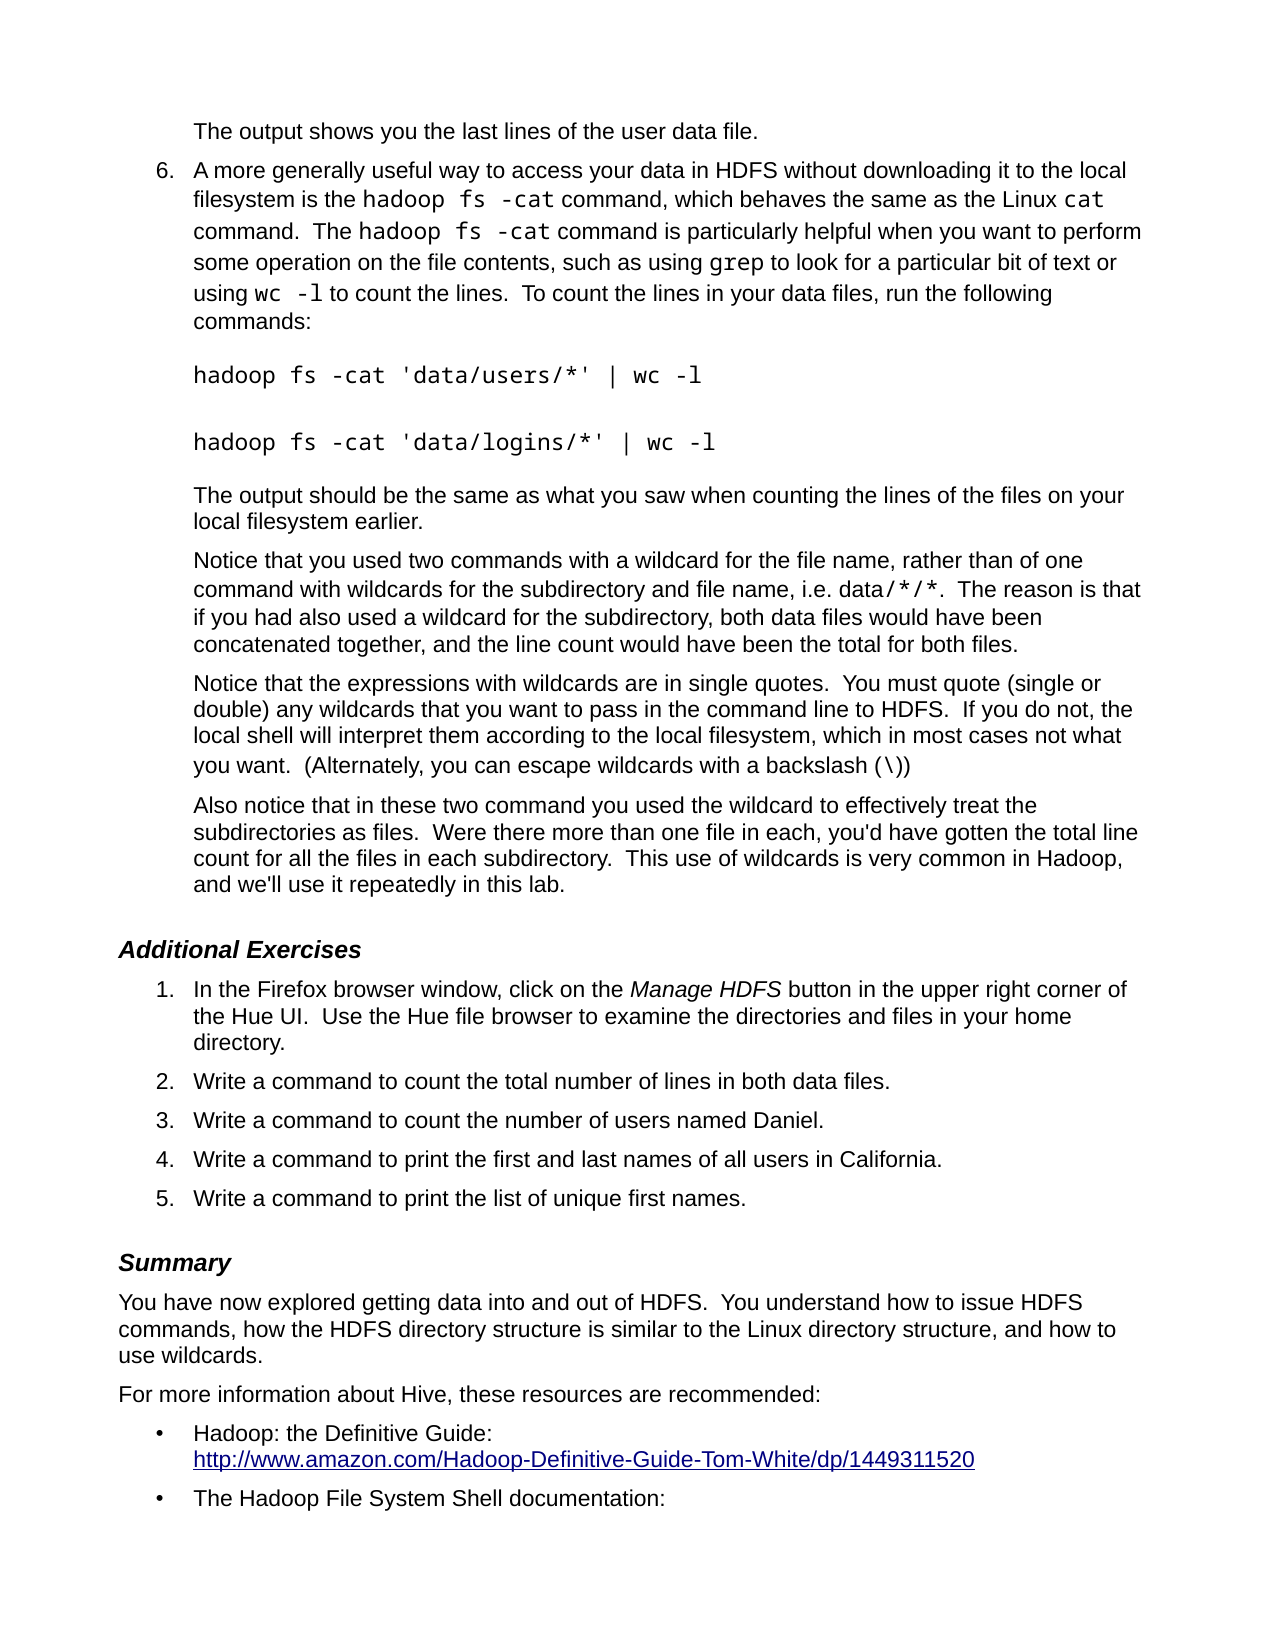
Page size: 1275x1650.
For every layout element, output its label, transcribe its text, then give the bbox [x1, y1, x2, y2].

list In the Firefox browser window, click on the Manage HDFS button in the upper right corner of the Hue UI. Use the Hue file browser to examine the directories and files in your home directory. [156, 976, 1157, 1055]
list Notice that you used two commands with a wildcard for the file name, rather than of one command with wildcards for the subdirectory and file name, i.e. data/*/*. The reason is that if you had also used a wildcard for the subdirectory, both data files would have been concatenated together, and the line count would have been the total for both files. [156, 547, 1157, 657]
list hadoop fs -cat 'data/logins/*' | wc -l [156, 426, 1157, 458]
list Notice that the expressions with wildcards are in single quotes. You must quote (single or double) any wildcards that you want to pass in the command line to HDFS. If you do not, the local shell will interpret them according to the local filesystem, which in most cases not what you want. (Alternately, you can escape wildcards with a backslash (\)) [156, 669, 1157, 780]
list Write a command to count the total number of lines in both data files. [156, 1068, 1157, 1094]
list The output shows you the last lines of the user data file. [156, 118, 1157, 144]
list A more generally useful way to access your data in HDFS without downloading it to the local filesystem is the hadoop fs -cat command, which behaves the same as the Linux cat command. The hadoop fs -cat command is particularly helpful when you want to perform some operation on the file contents, such as using grep to look for a particular bit of text or using wc -l to count the lines. To count the lines in your data files, run the following commands: [156, 157, 1157, 335]
list The output should be the same as what you saw when counting the lines of the files on your local filesystem earlier. [156, 482, 1157, 534]
text For more information about Hive, these resources are recommended: [118, 1381, 1157, 1407]
list Hadoop: the Definitive Guide: http://www.amazon.com/Hadoop-Definitive-Guide-Tom-White/dp/1449311520 [156, 1420, 1157, 1472]
list Write a command to count the number of users named Daniel. [156, 1107, 1157, 1133]
list Write a command to print the list of unique first names. [156, 1184, 1157, 1211]
list Also notice that in these two command you used the wildcard to effectively treat the subdirectories as files. Were there more than one file in each, you'd have gotten the total line count for all the files in each subdirectory. This use of wildcards is very common in Hadoop, and we'll use it repeatedly in this lab. [156, 792, 1157, 898]
subtitle Additional Exercises [118, 935, 1157, 964]
list hadoop fs -cat 'data/users/*' | wc -l [156, 359, 1157, 390]
subtitle Summary [118, 1248, 1157, 1277]
text You have now explored getting data into and out of HDFS. You understand how to issue HDFS commands, how the HDFS directory structure is similar to the Linux directory structure, and how to use wildcards. [118, 1289, 1157, 1368]
list Write a command to print the first and last names of all users in California. [156, 1146, 1157, 1172]
list The Hadoop File System Shell documentation: [156, 1485, 1157, 1511]
